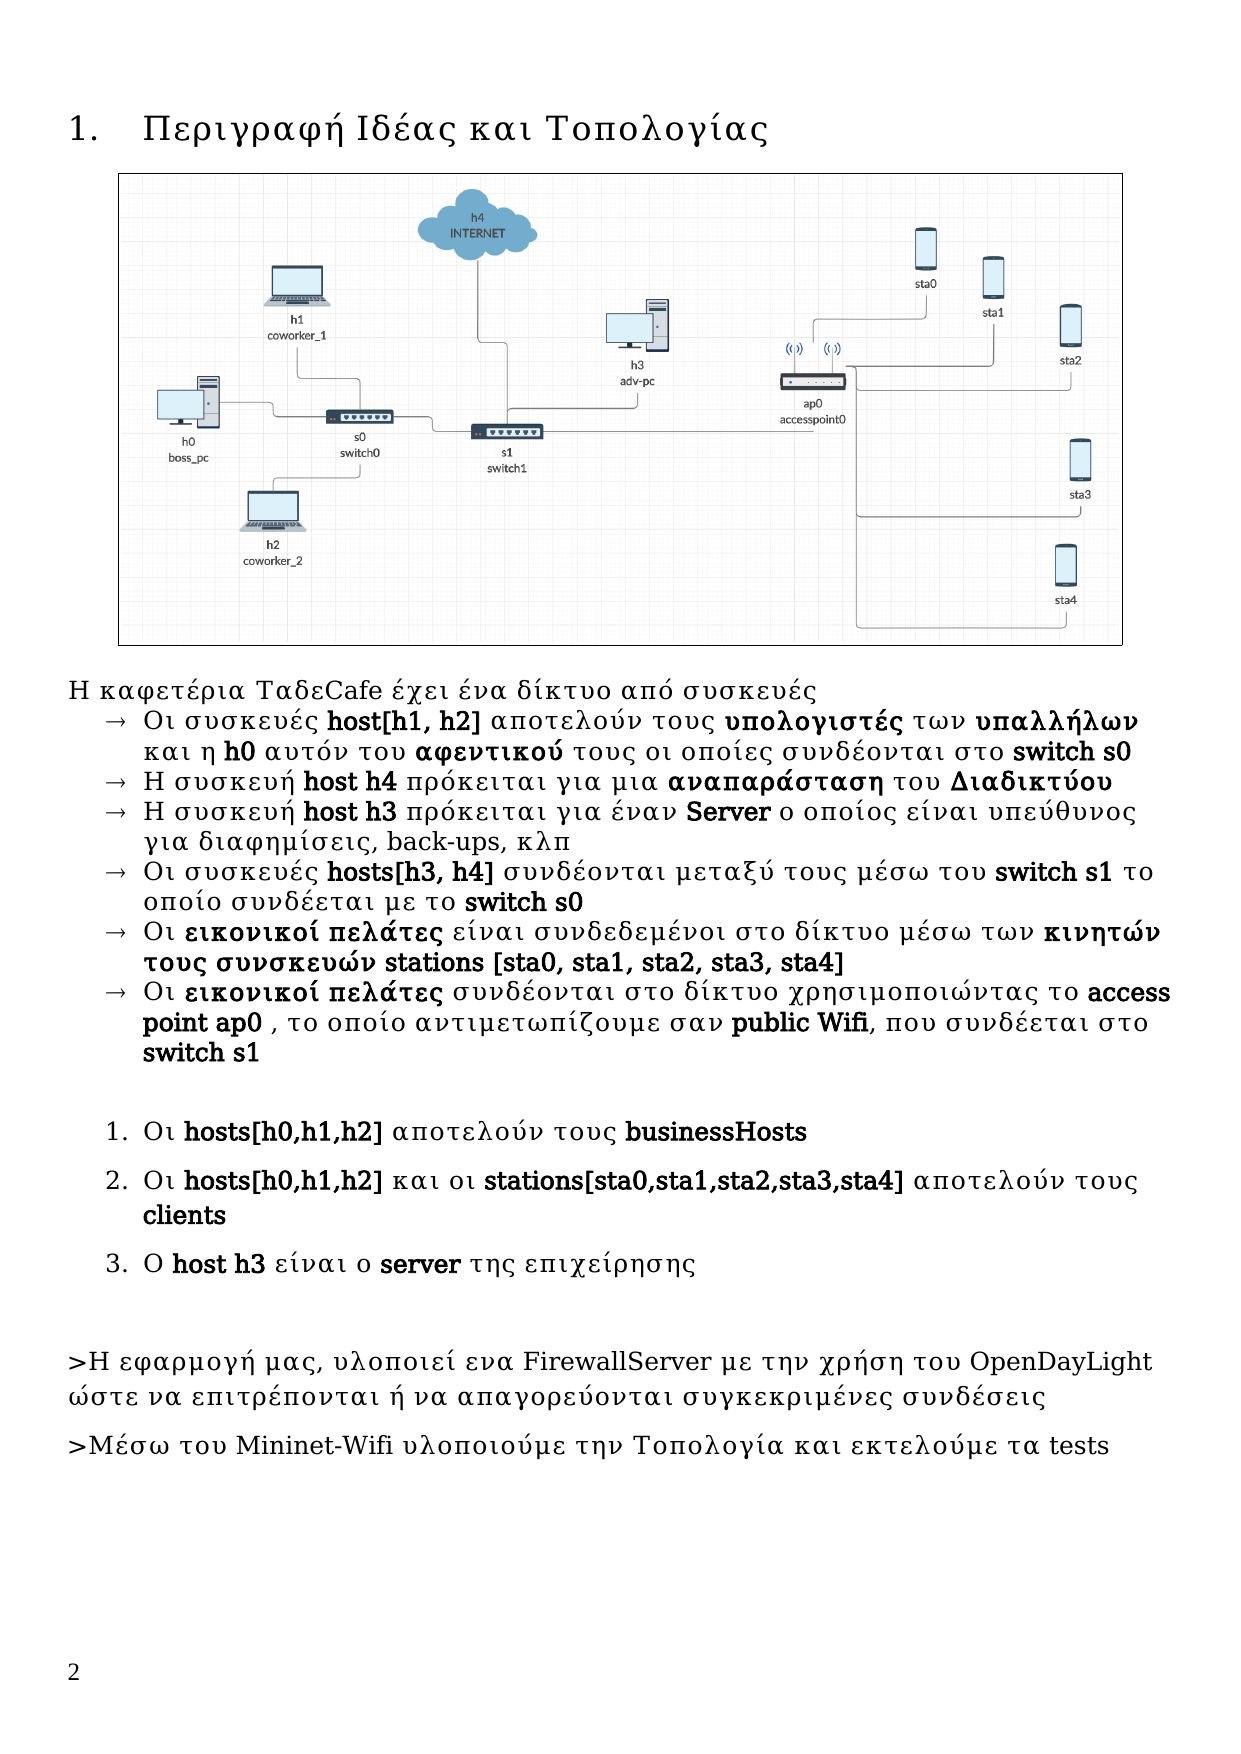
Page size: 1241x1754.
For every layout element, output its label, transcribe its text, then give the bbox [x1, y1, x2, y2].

list Οι συσκευές hosts[h3, h4] συνδέονται μεταξύ τους μέσω του switch s1 το οποίο συνδέεται με το switch s0 [105, 856, 1173, 916]
list Ο host h3 είναι ο server της επιχείρησης [105, 1248, 1173, 1278]
list Οι hosts[h0,h1,h2] αποτελούν τους businessHosts [105, 1115, 1173, 1145]
text >Η εφαρμογή μας, υλοποιεί ενα FirewallServer με την χρήση του OpenDayLight ώστε να επιτρέπονται ή να απαγορεύονται συγκεκριμένες συνδέσεις [67, 1346, 1173, 1411]
picture [121, 175, 1119, 642]
list Η συσκευή host h4 πρόκειται για μια αναπαράσταση του Διαδικτύου [105, 765, 1173, 795]
list Οι συσκευές host[h1, h2] αποτελούν τους υπολογιστές των υπαλλήλων και η h0 αυτόν του αφεντικού τους οι οποίες συνδέονται στο switch s0 [105, 705, 1173, 765]
text Η καφετέρια ΤαδεCafe έχει ένα δίκτυο από συσκευές [67, 675, 1173, 705]
list Οι εικονικοί πελάτες συνδέονται στο δίκτυο χρησιμοποιώντας το access point ap0 , το οποίο αντιμετωπίζουμε σαν public Wifi, που συνδέεται στο switch s1 [105, 976, 1173, 1066]
list Οι εικονικοί πελάτες είναι συνδεδεμένοι στο δίκτυο μέσω των κινητών τους συνσκευών stations [sta0, sta1, sta2, sta3, sta4] [105, 916, 1173, 976]
list Οι hosts[h0,h1,h2] και οι stations[sta0,sta1,sta2,sta3,sta4] αποτελούν τους clients [105, 1164, 1173, 1229]
text 1. Περιγραφή Ιδέας και Τοπολογίας [67, 107, 1173, 147]
text >Μέσω του Mininet-Wifi υλοποιούμε την Τοπολογία και εκτελούμε τα tests [67, 1429, 1173, 1459]
list Η συσκευή host h3 πρόκειται για έναν Server ο οποίος είναι υπεύθυνος για διαφημίσεις, back-ups, κλπ [105, 795, 1173, 856]
